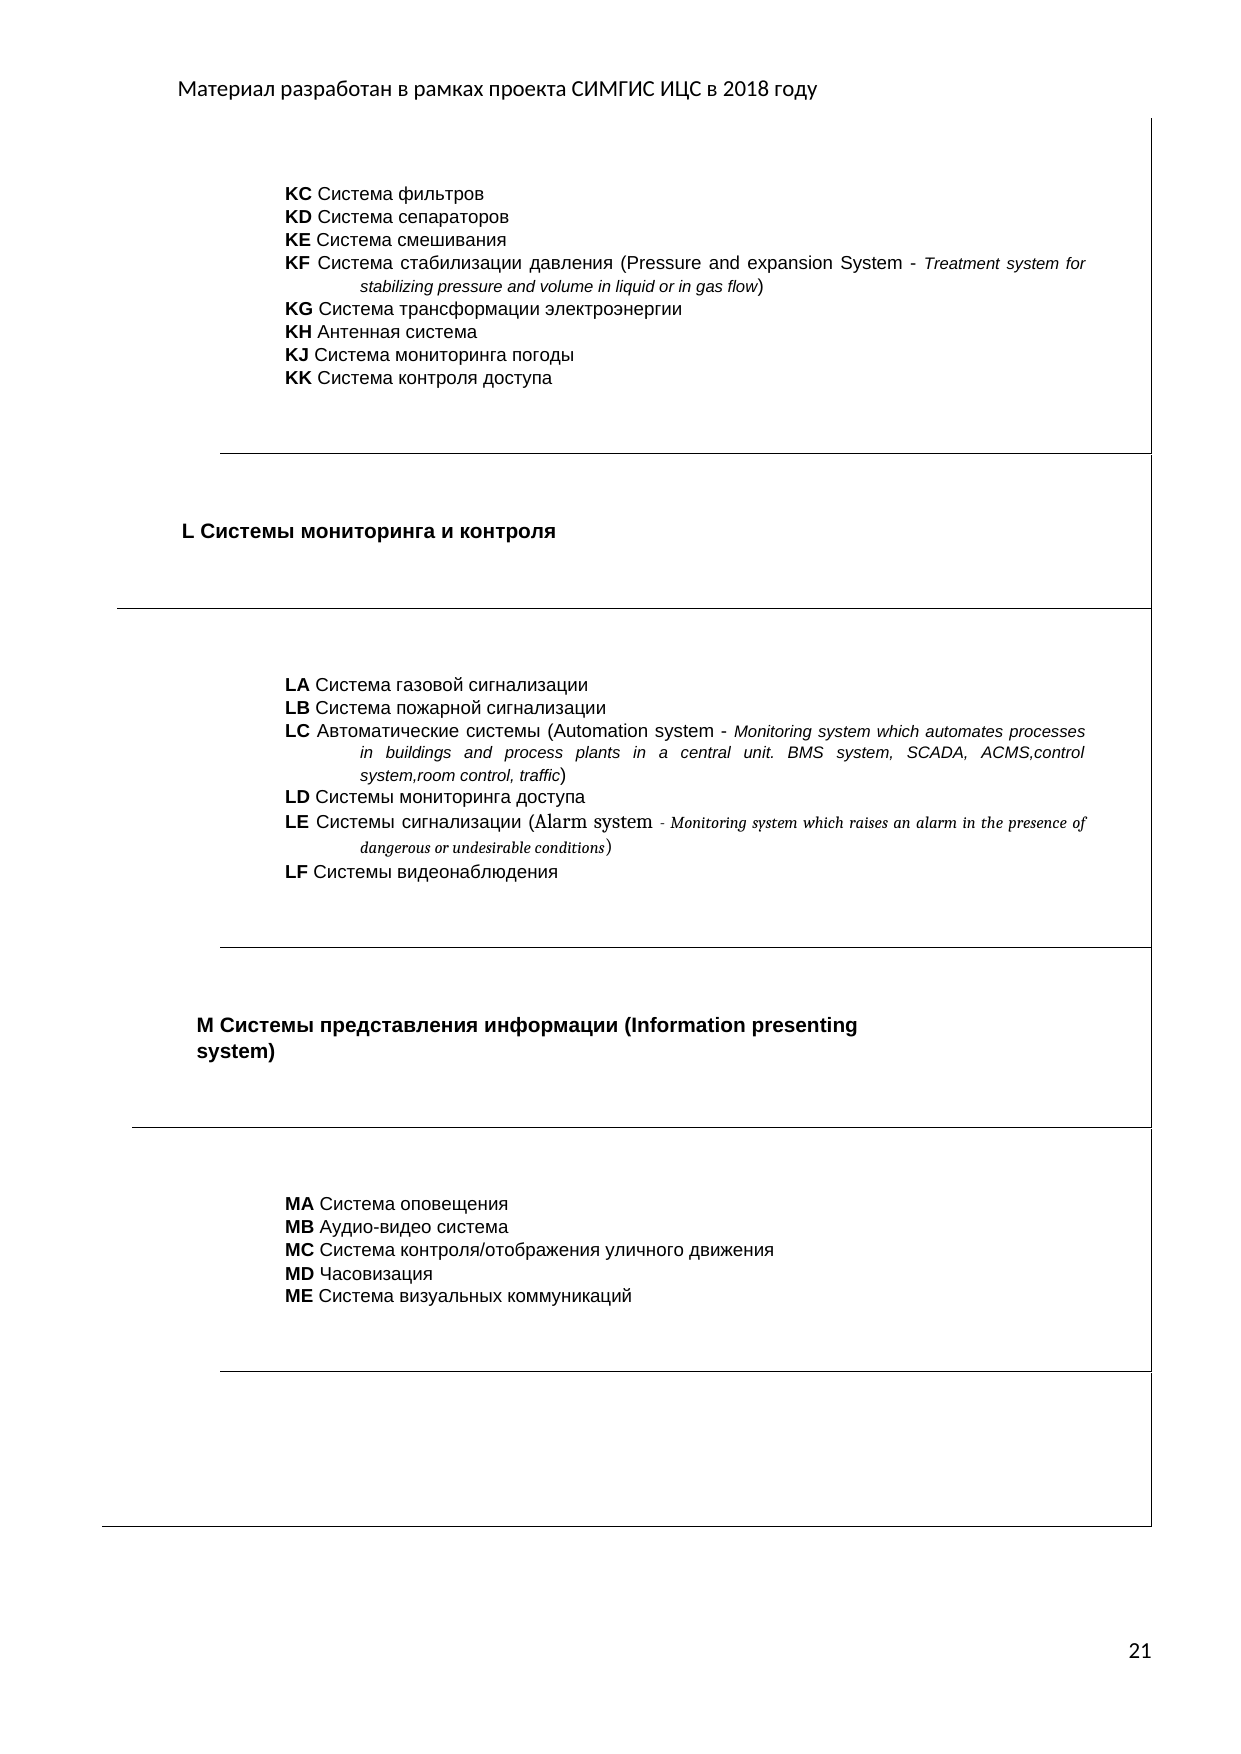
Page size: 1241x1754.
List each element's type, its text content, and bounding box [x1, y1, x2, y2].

text KD Система сепараторов [220, 141, 1152, 164]
text KH Антенная система [220, 256, 1152, 279]
text L Системы мониторинга и контроля [117, 454, 1152, 608]
text LF Системы видеонаблюдения [220, 796, 1152, 947]
text KC Система фильтров [220, 118, 1151, 141]
text MB Аудио-видео система [220, 1152, 1152, 1175]
text KK Система контроля доступа [220, 302, 1152, 453]
text LA Система газовой сигнализации [220, 609, 1151, 632]
text LB Система пожарной сигнализации [220, 632, 1152, 655]
text ME Система визуальных коммуникаций [220, 1221, 1152, 1371]
text system) [132, 974, 1152, 1127]
text KG Система трансформации электроэнергии [220, 233, 1152, 256]
text LD Системы мониторинга доступа [220, 722, 1152, 745]
text M Системы представления информации (Information presenting [132, 948, 1151, 974]
text KJ Система мониторинга погоды [220, 279, 1152, 302]
text LE Системы сигнализации (Alarm system - Monitoring system which raises an alarm in the presence of dangerous or undesirable conditions) [220, 745, 1152, 796]
text LC Автоматические системы (Automation system - Monitoring system which automates processes in buildings and process plants in a central unit. BMS system, SCADA, ACMS,control system,room control, traffiс) [220, 655, 1152, 722]
text KE Система смешивания [220, 164, 1152, 187]
text MD Часовизация [220, 1198, 1152, 1221]
text KF Система стабилизации давления (Pressure and expansion System - Treatment system for stabilizing pressure and volume in liquid or in gas flow) [220, 187, 1152, 233]
text MA Система оповещения [220, 1129, 1151, 1152]
text MC Система контроля/отображения уличного движения [220, 1175, 1152, 1198]
